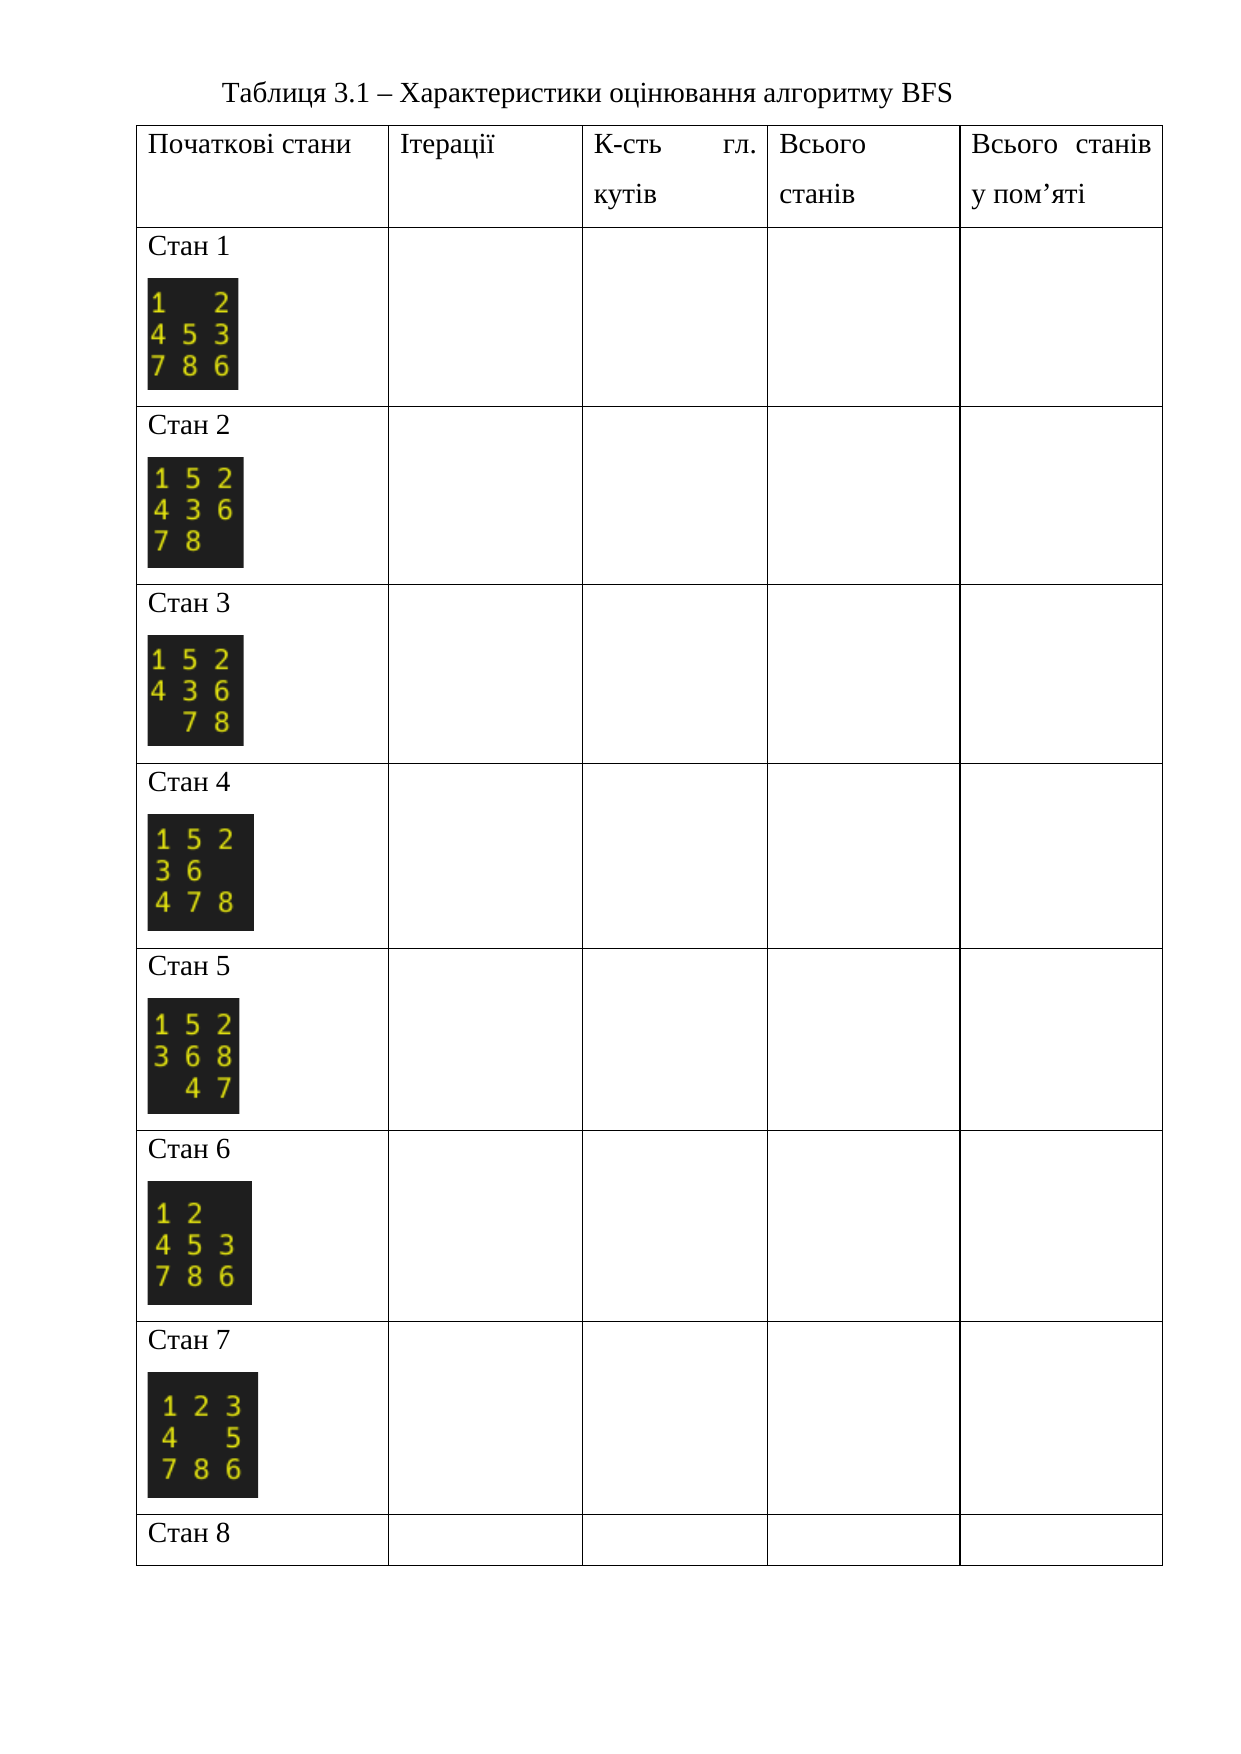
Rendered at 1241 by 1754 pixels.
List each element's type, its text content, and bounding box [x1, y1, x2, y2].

table_cell [583, 949, 767, 1130]
table_cell [583, 407, 767, 584]
table_cell [389, 585, 582, 763]
table_cell [389, 949, 582, 1130]
table_cell [961, 228, 1162, 406]
table_cell [768, 764, 959, 947]
table_cell [389, 1131, 582, 1321]
table_cell [768, 1515, 959, 1565]
table_cell [768, 407, 959, 584]
table_cell Стан 3 [137, 585, 388, 763]
table_cell [583, 228, 767, 406]
table_cell [961, 1322, 1162, 1514]
table_cell [961, 1131, 1162, 1321]
table_cell [961, 585, 1162, 763]
table_header К-сть гл. кутів [583, 126, 767, 227]
table_cell [768, 1322, 959, 1514]
table_cell [389, 1515, 582, 1565]
table_cell [961, 764, 1162, 947]
table_header Ітерації [389, 126, 582, 227]
table_cell Стан 1 [137, 228, 388, 406]
table_cell Стан 6 [137, 1131, 388, 1321]
table_header Всього станів [768, 126, 959, 227]
table_cell [583, 585, 767, 763]
table_cell [961, 407, 1162, 584]
table_cell Стан 7 [137, 1322, 388, 1514]
table_cell Стан 8 [137, 1515, 388, 1565]
table_cell [389, 407, 582, 584]
table_cell [768, 228, 959, 406]
table_cell Стан 4 [137, 764, 388, 947]
table_cell [768, 949, 959, 1130]
table_cell [768, 1131, 959, 1321]
table_cell [961, 949, 1162, 1130]
table_cell [389, 764, 582, 947]
table_cell [961, 1515, 1162, 1565]
table_cell Стан 2 [137, 407, 388, 584]
table_cell [768, 585, 959, 763]
table_cell [389, 228, 582, 406]
text Таблиця 3.1 – Характеристики оцінювання алгоритму BFS [148, 75, 1152, 108]
table_cell [583, 1515, 767, 1565]
table_cell Стан 5 [137, 949, 388, 1130]
table_cell [583, 1322, 767, 1514]
table_header Початкові стани [137, 126, 388, 227]
table_cell [389, 1322, 582, 1514]
table_cell [583, 764, 767, 947]
table_header Всього станів у пом’яті [961, 126, 1162, 227]
table_cell [583, 1131, 767, 1321]
